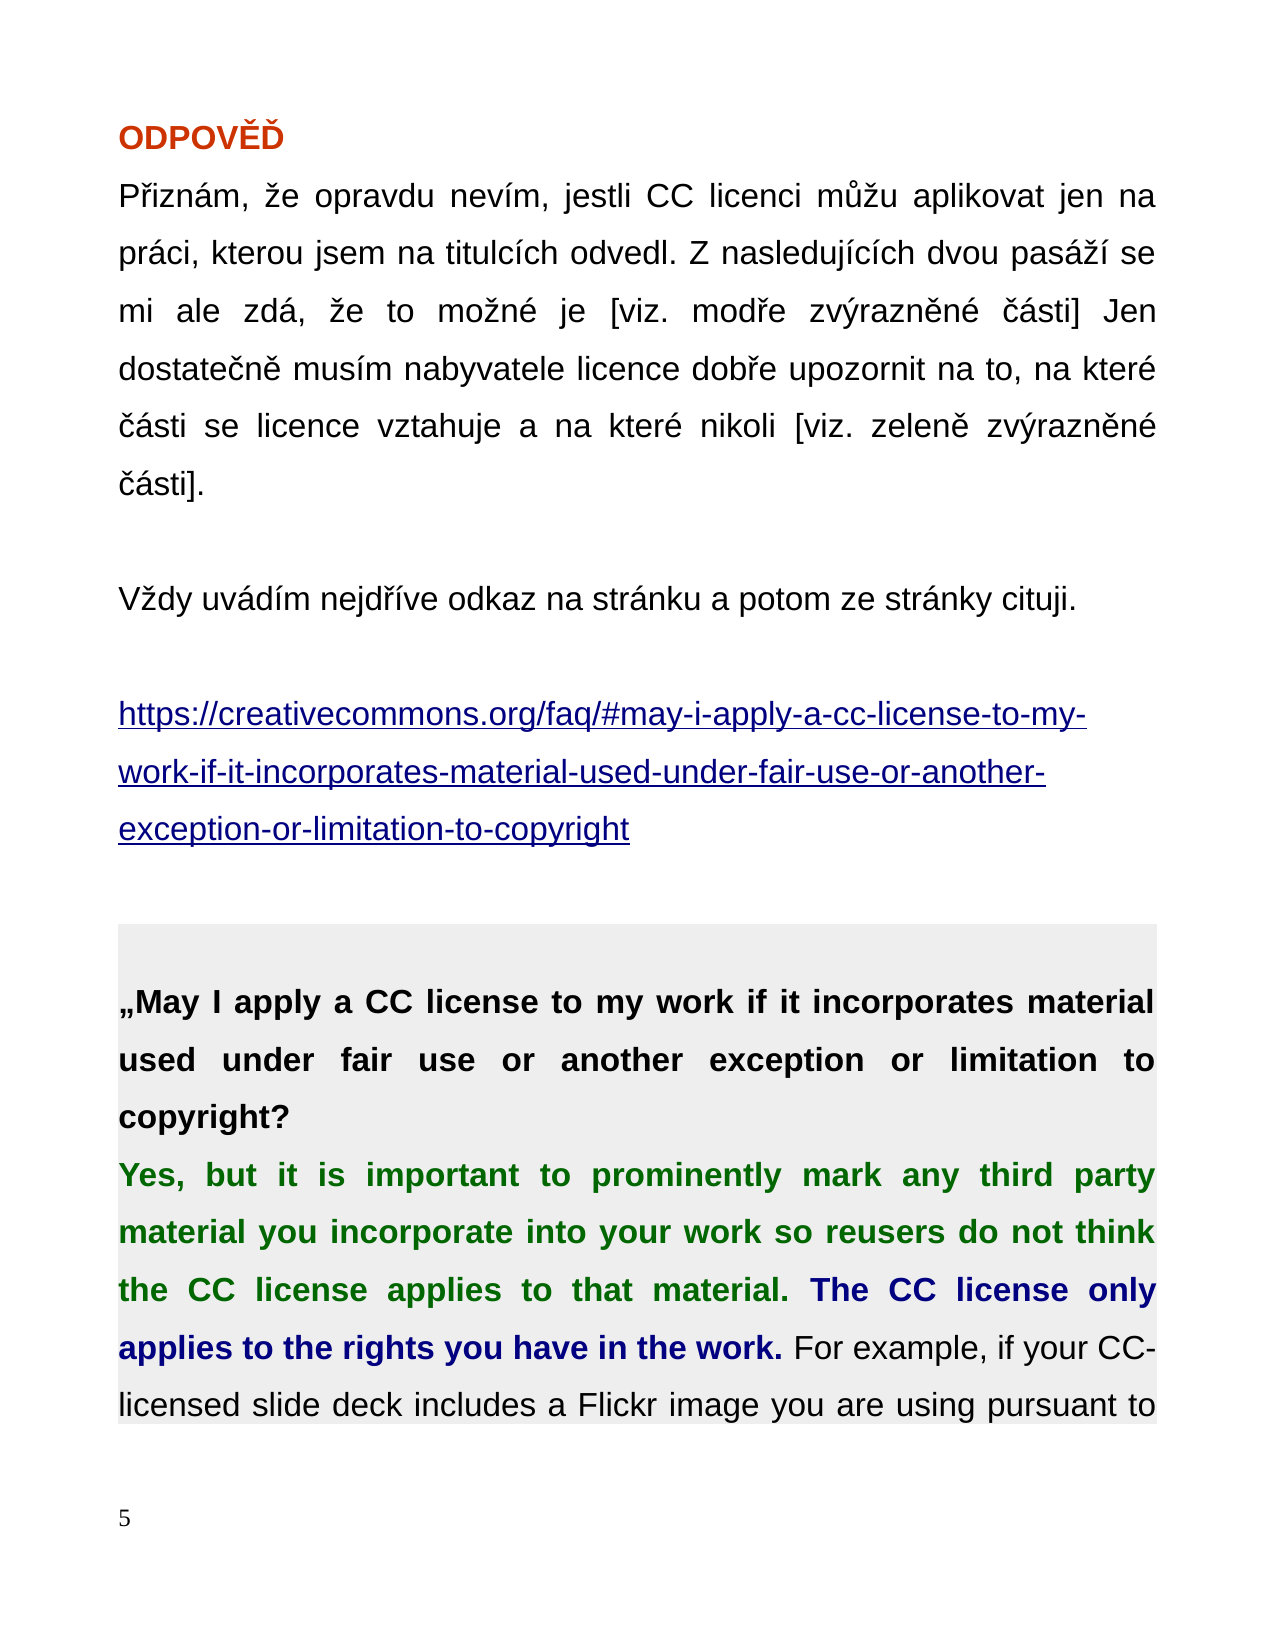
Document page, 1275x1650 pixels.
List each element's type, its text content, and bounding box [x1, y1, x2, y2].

text https://creativecommons.org/faq/#may-i-apply-a-cc-license-to-my-work-if-it-incorporates-material-used-under-fair-use-or-another-exception-or-limitation-to-copyright [118, 694, 1157, 848]
text Přiznám, že opravdu nevím, jestli CC licenci můžu aplikovat jen na práci, kterou jsem na titulcích odvedl. Z nasledujících dvou pasáží se mi ale zdá, že to možné je [viz. modře zvýrazněné části] Jen dostatečně musím nabyvatele licence dobře upozornit na to, na které části se licence vztahuje a na které nikoli [viz. zeleně zvýrazněné části]. [118, 176, 1157, 502]
text Yes, but it is important to prominently mark any third party material you incorporate into your work so reusers do not think the CC license applies to that material. The CC license only applies to the rights you have in the work. For example, if your CC-licensed slide deck includes a Flickr image you are using pursuant to [118, 1155, 1157, 1424]
text ODPOVĚĎ [118, 118, 1157, 157]
text „May I apply a CC license to my work if it incorporates material used under fair use or another exception or limitation to copyright? [118, 982, 1157, 1136]
text Vždy uvádím nejdříve odkaz na stránku a potom ze stránky cituji. [118, 579, 1157, 617]
